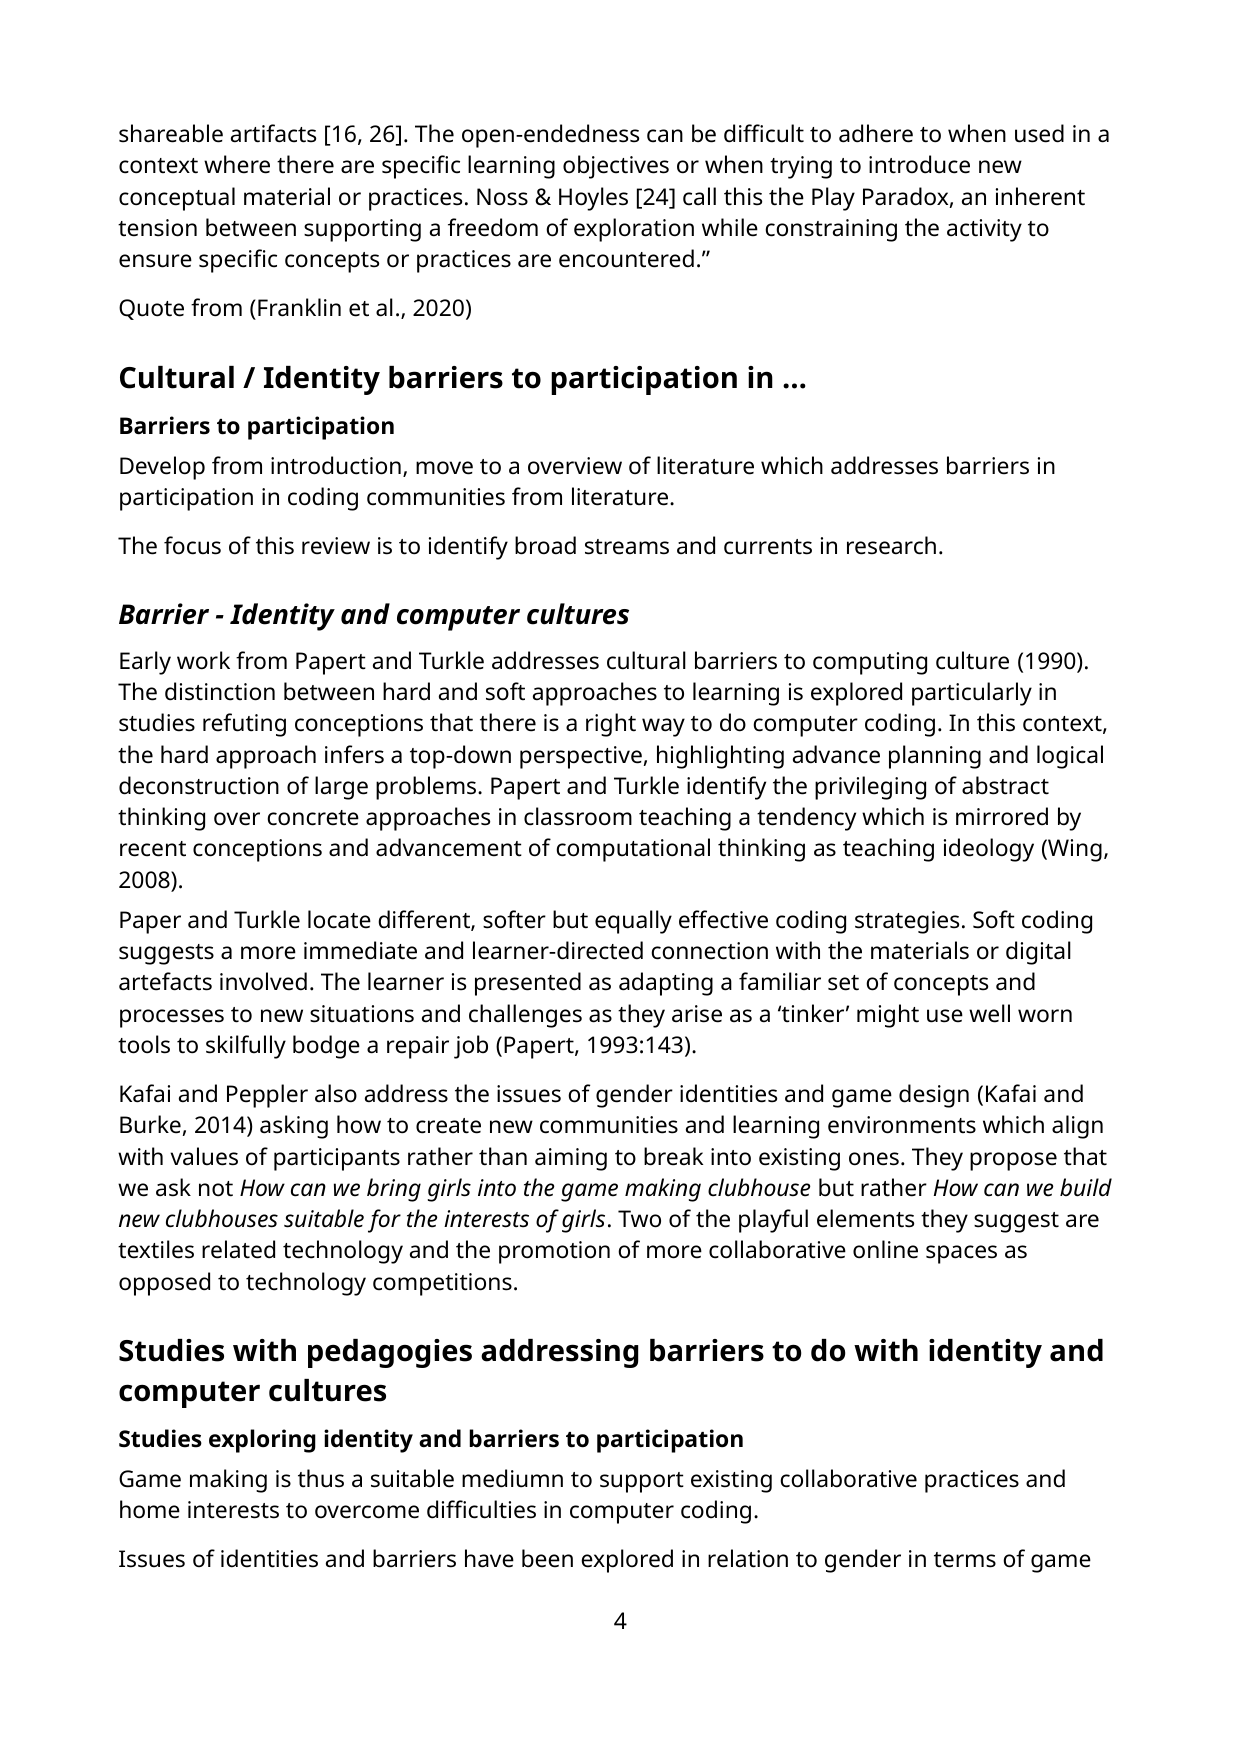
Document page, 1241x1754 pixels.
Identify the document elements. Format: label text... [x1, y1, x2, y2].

subtitle Studies with pedagogies addressing barriers to do with identity and computer cultures [118, 1331, 1122, 1410]
text Game making is thus a suitable mediumn to support existing collaborative practices and home interests to overcome difficulties in computer coding. [118, 1463, 1122, 1525]
text shareable artifacts [16, 26]. The open-endedness can be difficult to adhere to when used in a context where there are specific learning objectives or when trying to introduce new conceptual material or practices. Noss & Hoyles [24] call this the Play Paradox, an inherent tension between supporting a freedom of exploration while constraining the activity to ensure specific concepts or practices are encountered.” [118, 118, 1122, 274]
text Quote from (Franklin et al., 2020) [118, 292, 1122, 323]
text Develop from introduction, move to a overview of literature which addresses barriers in participation in coding communities from literature. [118, 450, 1122, 512]
text Early work from Papert and Turkle addresses cultural barriers to computing culture (1990). The distinction between hard and soft approaches to learning is explored particularly in studies refuting conceptions that there is a right way to do computer coding. In this context, the hard approach infers a top-down perspective, highlighting advance planning and logical deconstruction of large problems. Papert and Turkle identify the privileging of abstract thinking over concrete approaches in classroom teaching a tendency which is mirrored by recent conceptions and advancement of computational thinking as teaching ideology (Wing, 2008). [118, 645, 1122, 895]
text Studies exploring identity and barriers to participation [118, 1423, 1122, 1454]
subtitle Barrier - Identity and computer cultures [118, 596, 1122, 632]
text Issues of identities and barriers have been explored in relation to gender in terms of game [118, 1543, 1122, 1574]
text Kafai and Peppler also address the issues of gender identities and game design (Kafai and Burke, 2014) asking how to create new communities and learning environments which align with values of participants rather than aiming to break into existing ones. They propose that we ask not How can we bring girls into the game making clubhouse but rather How can we build new clubhouses suitable for the interests of girls. Two of the playful elements they suggest are textiles related technology and the promotion of more collaborative online spaces as opposed to technology competitions. [118, 1078, 1122, 1297]
text Barriers to participation [118, 410, 1122, 441]
subtitle Cultural / Identity barriers to participation in … [118, 357, 1122, 397]
text Paper and Turkle locate different, softer but equally effective coding strategies. Soft coding suggests a more immediate and learner-directed connection with the materials or digital artefacts involved. The learner is presented as adapting a familiar set of concepts and processes to new situations and challenges as they arise as a ‘tinker’ might use well worn tools to skilfully bodge a repair job (Papert, 1993:143). [118, 904, 1122, 1060]
text The focus of this review is to identify broad streams and currents in research. [118, 530, 1122, 562]
